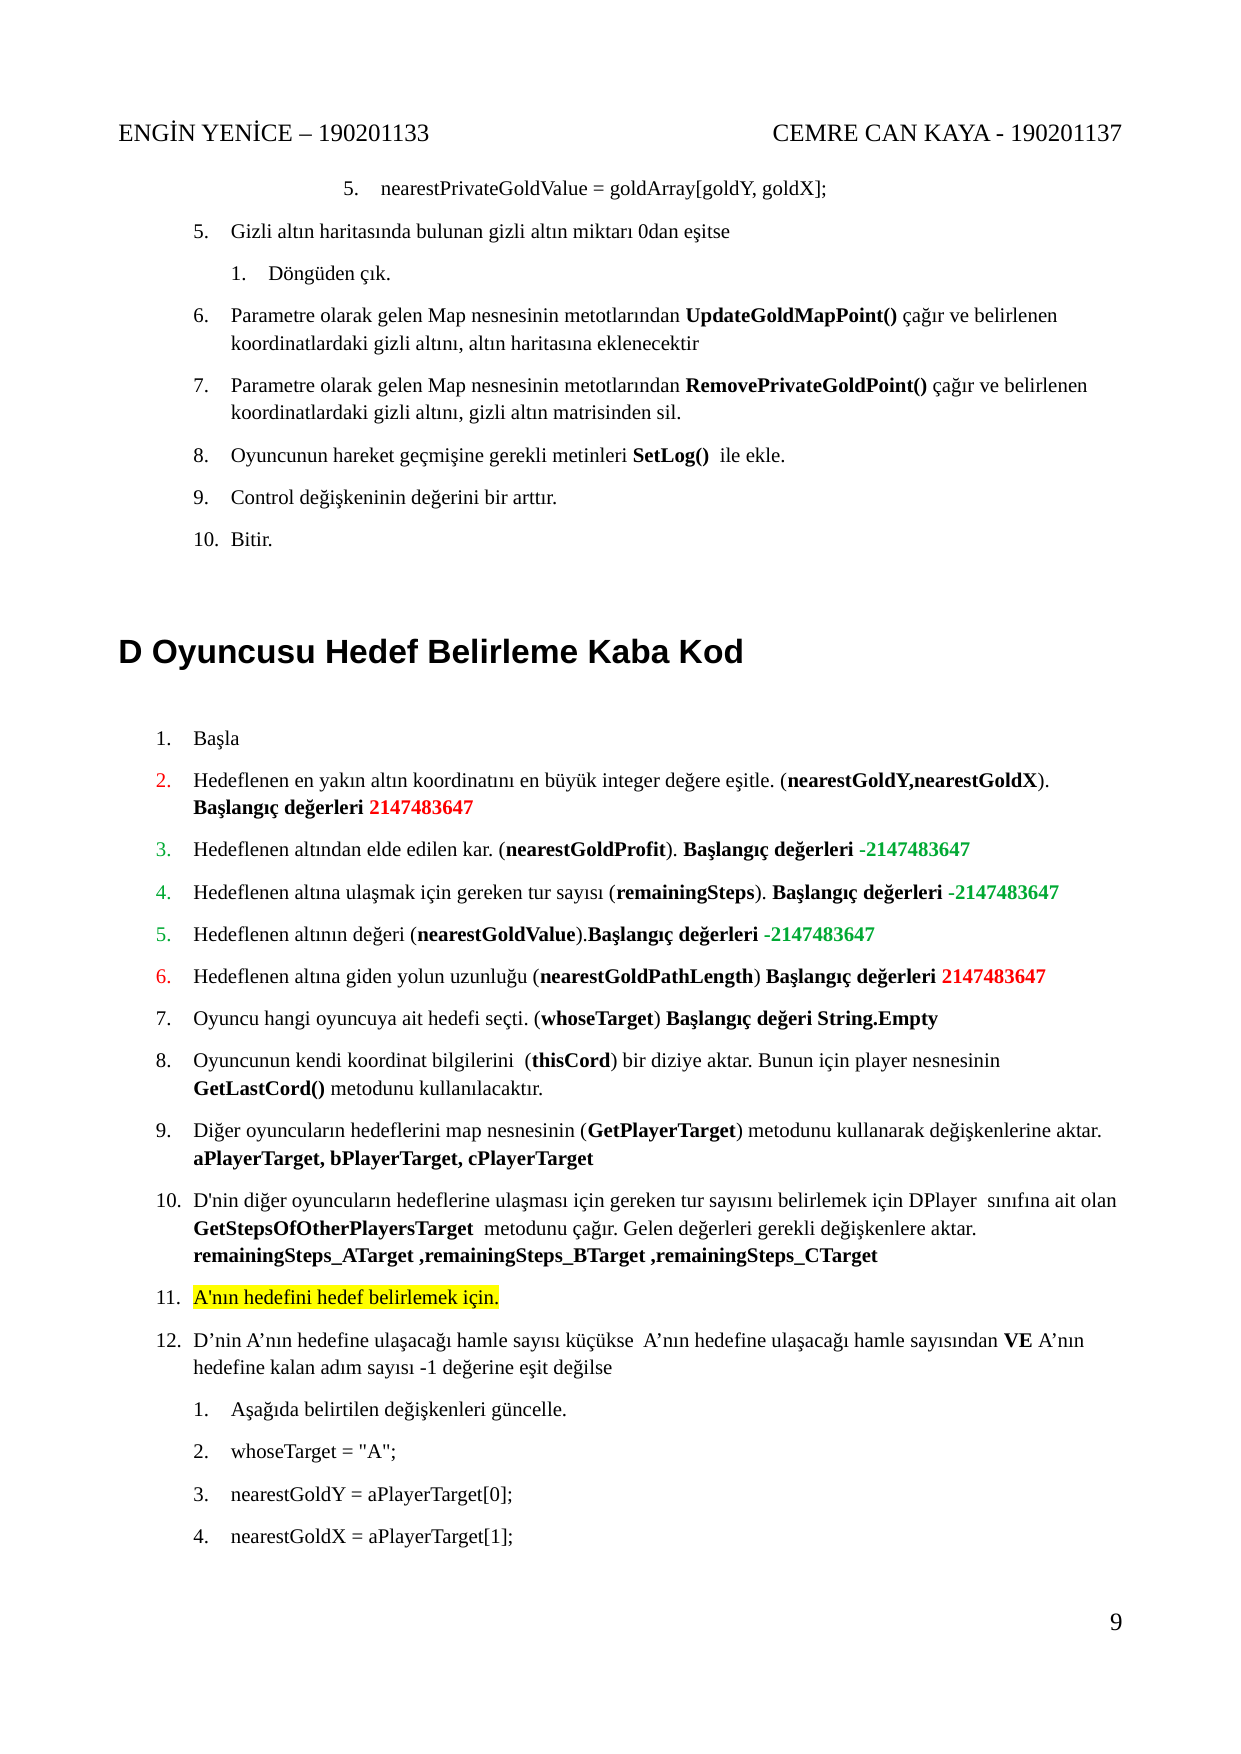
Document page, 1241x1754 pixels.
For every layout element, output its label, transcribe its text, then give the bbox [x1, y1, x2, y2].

list Başla [156, 725, 1122, 749]
list Hedeflenen en yakın altın koordinatını en büyük integer değere eşitle. (nearestGoldY,nearestGoldX). Başlangıç değerleri 2147483647 [156, 768, 1122, 819]
list Oyuncu hangi oyuncuya ait hedefi seçti. (whoseTarget) Başlangıç değeri String.Empty [156, 1006, 1122, 1030]
list Bitir. [193, 527, 1122, 551]
list Hedeflenen altına giden yolun uzunluğu (nearestGoldPathLength) Başlangıç değerleri 2147483647 [156, 964, 1122, 988]
list Oyuncunun hareket geçmişine gerekli metinleri SetLog() ile ekle. [193, 442, 1122, 467]
list Parametre olarak gelen Map nesnesinin metotlarından UpdateGoldMapPoint() çağır ve belirlenen koordinatlardaki gizli altını, altın haritasına eklenecektir [193, 303, 1122, 354]
list Hedeflenen altından elde edilen kar. (nearestGoldProfit). Başlangıç değerleri -2147483647 [156, 837, 1122, 861]
list D'nin diğer oyuncuların hedeflerine ulaşması için gereken tur sayısını belirlemek için DPlayer sınıfına ait olan GetStepsOfOtherPlayersTarget metodunu çağır. Gelen değerleri gerekli değişkenlere aktar. remainingSteps_ATarget ,remainingSteps_BTarget ,remainingSteps_CTarget [156, 1188, 1122, 1267]
list A'nın hedefini hedef belirlemek için. [156, 1285, 1122, 1309]
list Döngüden çık. [231, 261, 1122, 285]
subtitle D Oyuncusu Hedef Belirleme Kaba Kod [118, 632, 1122, 671]
list D’nin A’nın hedefine ulaşacağı hamle sayısı küçükse A’nın hedefine ulaşacağı hamle sayısından VE A’nın hedefine kalan adım sayısı -1 değerine eşit değilse [156, 1327, 1122, 1379]
list Aşağıda belirtilen değişkenleri güncelle. [193, 1397, 1122, 1421]
list Diğer oyuncuların hedeflerini map nesnesinin (GetPlayerTarget) metodunu kullanarak değişkenlerine aktar. aPlayerTarget, bPlayerTarget, cPlayerTarget [156, 1118, 1122, 1170]
list Gizli altın haritasında bulunan gizli altın miktarı 0dan eşitse [193, 218, 1122, 243]
list whoseTarget = "A"; [193, 1439, 1122, 1463]
list nearestPrivateGoldValue = goldArray[goldY, goldX]; [343, 176, 1122, 200]
list Hedeflenen altına ulaşmak için gereken tur sayısı (remainingSteps). Başlangıç değerleri -2147483647 [156, 879, 1122, 904]
list nearestGoldY = aPlayerTarget[0]; [193, 1482, 1122, 1506]
list Hedeflenen altının değeri (nearestGoldValue).Başlangıç değerleri -2147483647 [156, 922, 1122, 946]
list nearestGoldX = aPlayerTarget[1]; [193, 1524, 1122, 1548]
list Parametre olarak gelen Map nesnesinin metotlarından RemovePrivateGoldPoint() çağır ve belirlenen koordinatlardaki gizli altını, gizli altın matrisinden sil. [193, 373, 1122, 424]
list Control değişkeninin değerini bir arttır. [193, 485, 1122, 509]
list Oyuncunun kendi koordinat bilgilerini (thisCord) bir diziye aktar. Bunun için player nesnesinin GetLastCord() metodunu kullanılacaktır. [156, 1048, 1122, 1100]
